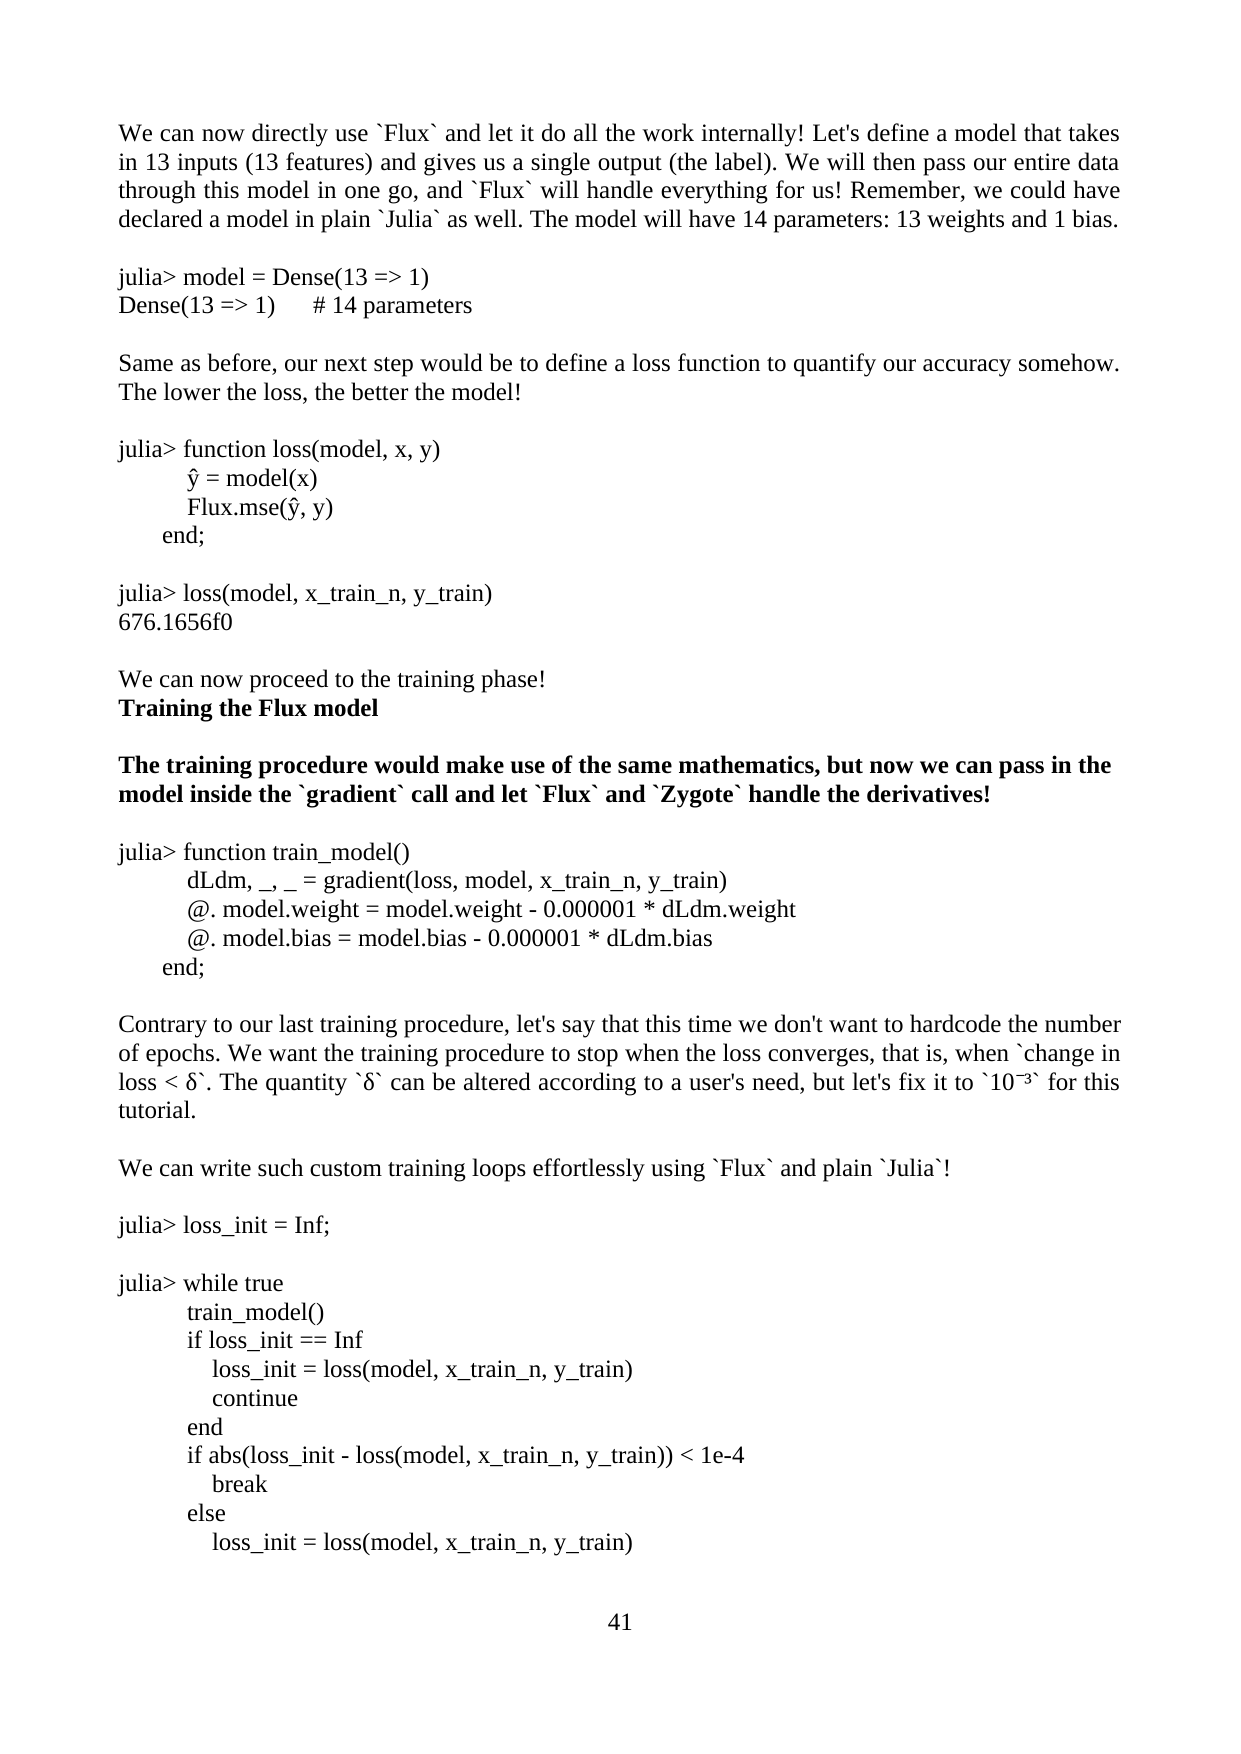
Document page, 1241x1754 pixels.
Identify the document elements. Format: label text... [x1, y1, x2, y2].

text We can now proceed to the training phase! [118, 664, 1122, 693]
text We can write such custom training loops effortlessly using `Flux` and plain `Julia`! [118, 1153, 1122, 1182]
text dLdm, _, _ = gradient(loss, model, x_train_n, y_train) [118, 866, 1122, 894]
text loss_init = loss(model, x_train_n, y_train) [118, 1527, 1122, 1556]
text julia> function loss(model, x, y) [118, 434, 1122, 463]
text if abs(loss_init - loss(model, x_train_n, y_train)) < 1e-4 [118, 1441, 1122, 1469]
text julia> function train_model() [118, 837, 1122, 866]
text else [118, 1498, 1122, 1527]
text Contrary to our last training procedure, let's say that this time we don't want to hardcode the number of epochs. We want the training procedure to stop when the loss converges, that is, when `change in loss < δ`. The quantity `δ` can be altered according to a user's need, but let's fix it to `10⁻³` for this tutorial. [118, 1009, 1122, 1124]
text julia> loss(model, x_train_n, y_train) [118, 578, 1122, 607]
text break [118, 1469, 1122, 1498]
text train_model() [118, 1297, 1122, 1326]
text end [118, 1412, 1122, 1441]
text julia> model = Dense(13 => 1) [118, 262, 1122, 291]
text @. model.weight = model.weight - 0.000001 * dLdm.weight [118, 894, 1122, 923]
text end; [118, 521, 1122, 549]
text Flux.mse(ŷ, y) [118, 492, 1122, 521]
text if loss_init == Inf [118, 1326, 1122, 1354]
text Same as before, our next step would be to define a loss function to quantify our accuracy somehow. The lower the loss, the better the model! [118, 348, 1122, 406]
text loss_init = loss(model, x_train_n, y_train) [118, 1354, 1122, 1383]
text julia> loss_init = Inf; [118, 1211, 1122, 1239]
text The training procedure would make use of the same mathematics, but now we can pass in the model inside the `gradient` call and let `Flux` and `Zygote` handle the derivatives! [118, 751, 1122, 808]
text 676.1656f0 [118, 607, 1122, 636]
text Training the Flux model [118, 693, 1122, 722]
text end; [118, 952, 1122, 981]
text ŷ = model(x) [118, 463, 1122, 492]
text We can now directly use `Flux` and let it do all the work internally! Let's define a model that takes in 13 inputs (13 features) and gives us a single output (the label). We will then pass our entire data through this model in one go, and `Flux` will handle everything for us! Remember, we could have declared a model in plain `Julia` as well. The model will have 14 parameters: 13 weights and 1 bias. [118, 118, 1122, 233]
text Dense(13 => 1) # 14 parameters [118, 291, 1122, 319]
text @. model.bias = model.bias - 0.000001 * dLdm.bias [118, 923, 1122, 952]
text continue [118, 1383, 1122, 1412]
text julia> while true [118, 1268, 1122, 1297]
